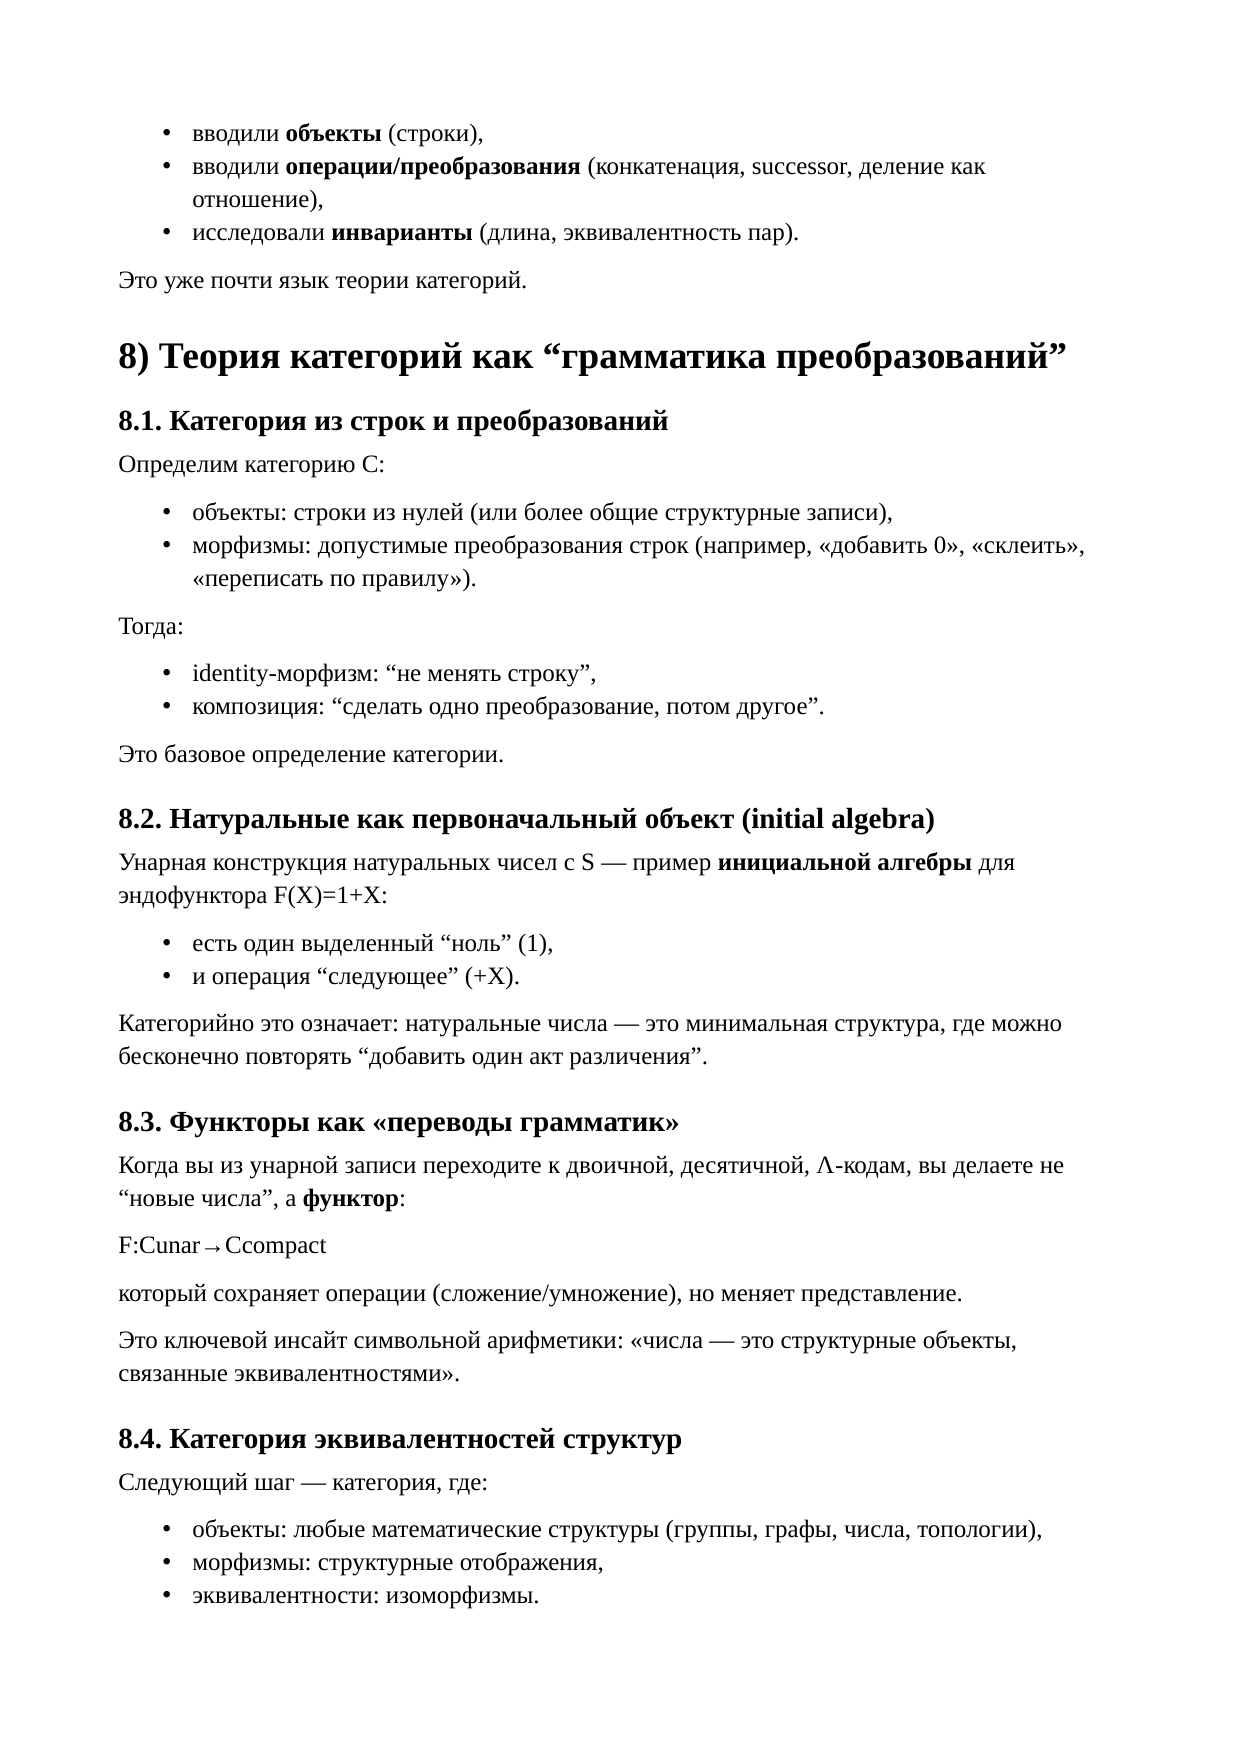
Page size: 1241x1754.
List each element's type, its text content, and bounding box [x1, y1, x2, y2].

list объекты: строки из нулей (или более общие структурные записи), [162, 497, 1122, 526]
text который сохраняет операции (сложение/умножение), но меняет представление. [118, 1278, 1122, 1307]
subtitle 8.4. Категория эквивалентностей структур [118, 1421, 1122, 1454]
list исследовали инварианты (длина, эквивалентность пар). [162, 217, 1122, 246]
list вводили операции/преобразования (конкатенация, successor, деление как отношение), [162, 151, 1122, 213]
list морфизмы: структурные отображения, [162, 1547, 1122, 1576]
list композиция: “сделать одно преобразование, потом другое”. [162, 691, 1122, 720]
list есть один выделенный “ноль” (1), [162, 928, 1122, 957]
text Определим категорию C: [118, 449, 1122, 478]
text Категорийно это означает: натуральные числа — это минимальная структура, где можно бесконечно повторять “добавить один акт различения”. [118, 1008, 1122, 1070]
text Это уже почти язык теории категорий. [118, 265, 1122, 293]
subtitle 8.2. Натуральные как первоначальный объект (initial algebra) [118, 801, 1122, 835]
list identity‑морфизм: “не менять строку”, [162, 658, 1122, 687]
text Следующий шаг — категория, где: [118, 1467, 1122, 1496]
subtitle 8) Теория категорий как “грамматика преобразований” [118, 333, 1122, 376]
text Это ключевой инсайт символьной арифметики: «числа — это структурные объекты, связанные эквивалентностями». [118, 1326, 1122, 1387]
text Когда вы из унарной записи переходите к двоичной, десятичной, Λ‑кодам, вы делаете не “новые числа”, а функтор: [118, 1150, 1122, 1211]
text Унарная конструкция натуральных чисел с S — пример инициальной алгебры для эндофунктора F(X)=1+X: [118, 847, 1122, 909]
list вводили объекты (строки), [162, 118, 1122, 147]
list и операция “следующее” (+X). [162, 961, 1122, 989]
subtitle 8.3. Функторы как «переводы грамматик» [118, 1104, 1122, 1137]
subtitle 8.1. Категория из строк и преобразований [118, 403, 1122, 437]
text F:Cunar→Ccompact [118, 1230, 1122, 1259]
list эквивалентности: изоморфизмы. [162, 1580, 1122, 1609]
list объекты: любые математические структуры (группы, графы, числа, топологии), [162, 1514, 1122, 1543]
text Это базовое определение категории. [118, 739, 1122, 768]
list морфизмы: допустимые преобразования строк (например, «добавить 0», «склеить», «переписать по правилу»). [162, 530, 1122, 592]
text Тогда: [118, 611, 1122, 639]
